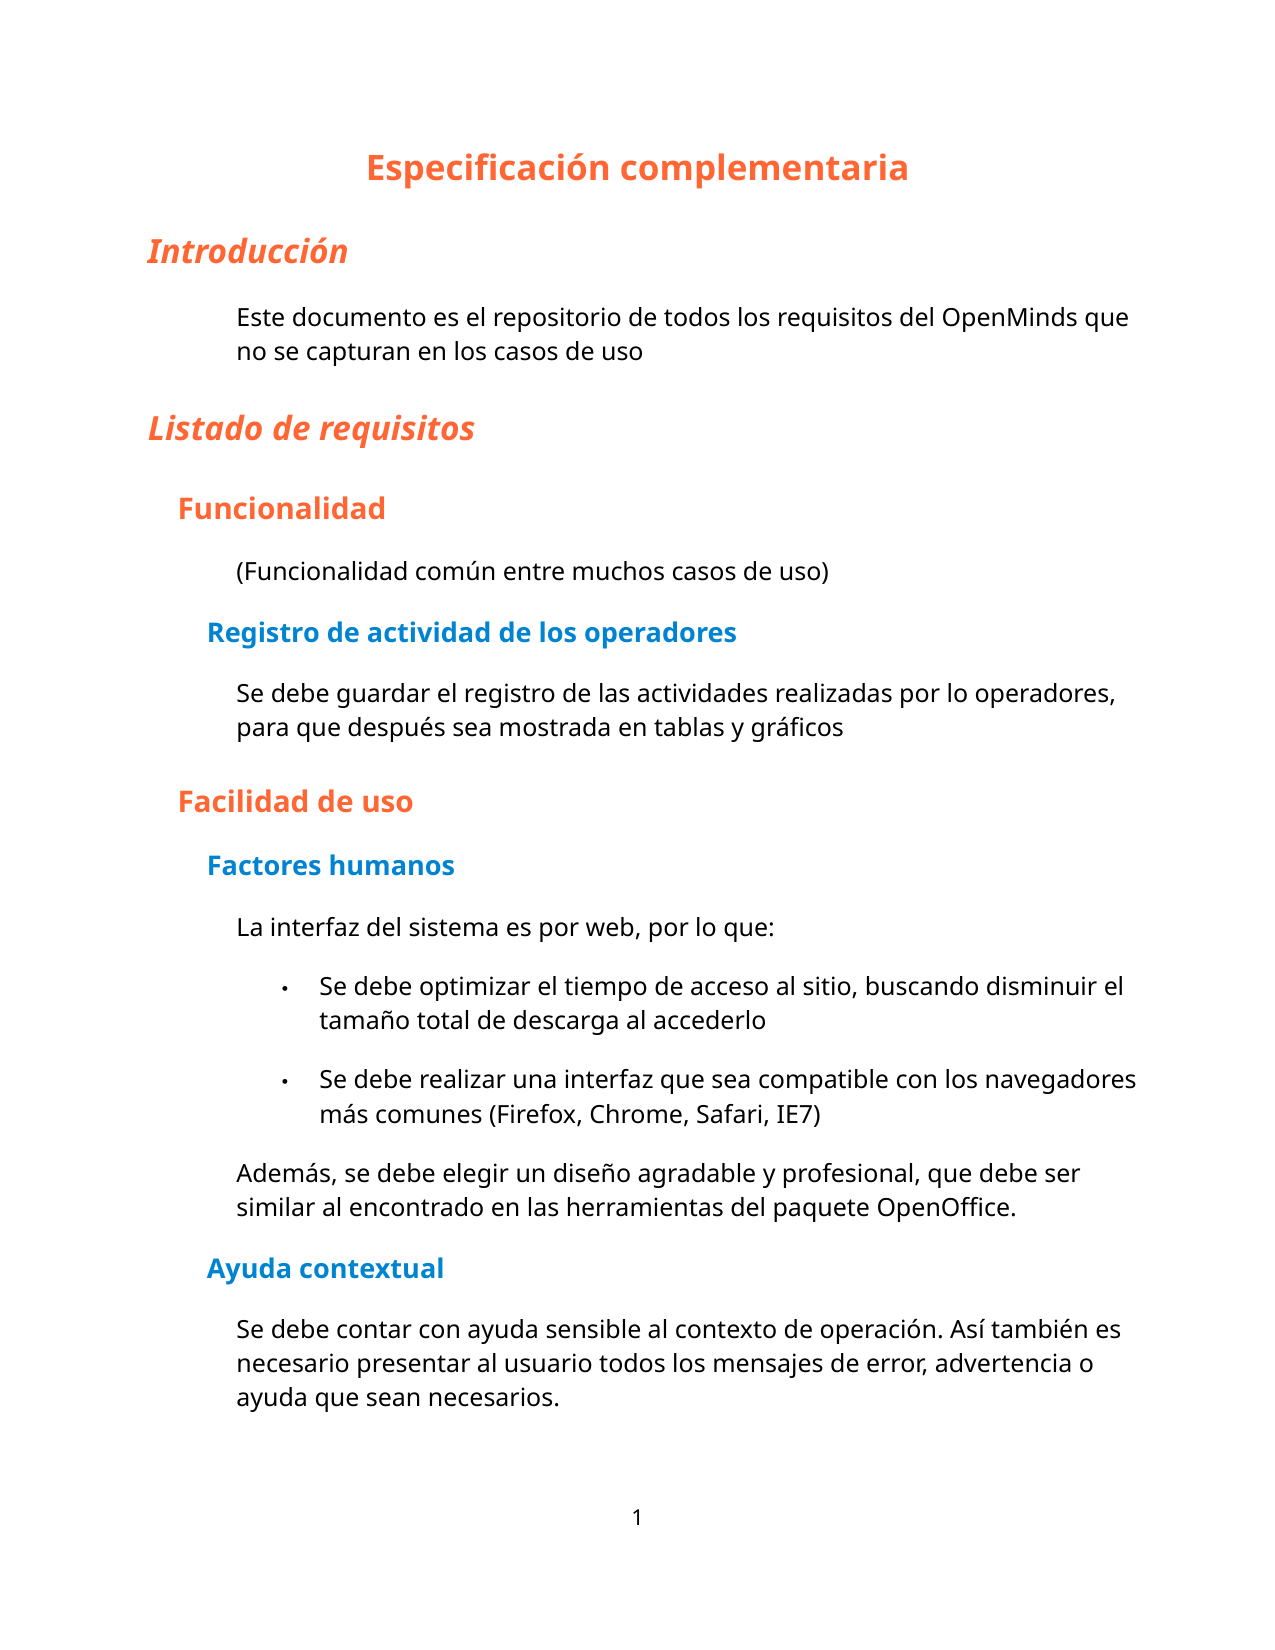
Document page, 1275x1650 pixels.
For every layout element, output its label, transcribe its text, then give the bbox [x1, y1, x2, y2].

text Se debe contar con ayuda sensible al contexto de operación. Así también es necesario presentar al usuario todos los mensajes de error, advertencia o ayuda que sean necesarios. [236, 1312, 1157, 1414]
subtitle Listado de requisitos [148, 405, 1157, 450]
subtitle Introducción [148, 228, 1157, 274]
text Funcionalidad [177, 488, 1157, 528]
text Este documento es el repositorio de todos los requisitos del OpenMinds que no se capturan en los casos de uso [236, 299, 1157, 367]
list Se debe realizar una interfaz que sea compatible con los navegadores más comunes (Firefox, Chrome, Safari, IE7) [282, 1062, 1157, 1130]
text Facilidad de uso [177, 781, 1157, 821]
text Además, se debe elegir un diseño agradable y profesional, que debe ser similar al encontrado en las herramientas del paquete OpenOffice. [236, 1156, 1157, 1224]
text Ayuda contextual [207, 1249, 1157, 1286]
text Registro de actividad de los operadores [207, 613, 1157, 650]
text Se debe guardar el registro de las actividades realizadas por lo operadores, para que después sea mostrada en tablas y gráficos [236, 675, 1157, 743]
text La interfaz del sistema es por web, por lo que: [236, 909, 1157, 943]
text Factores humanos [207, 847, 1157, 884]
list Se debe optimizar el tiempo de acceso al sitio, buscando disminuir el tamaño total de descarga al accederlo [282, 969, 1157, 1037]
subtitle Especificación complementaria [118, 143, 1157, 191]
text (Funcionalidad común entre muchos casos de uso) [236, 554, 1157, 588]
